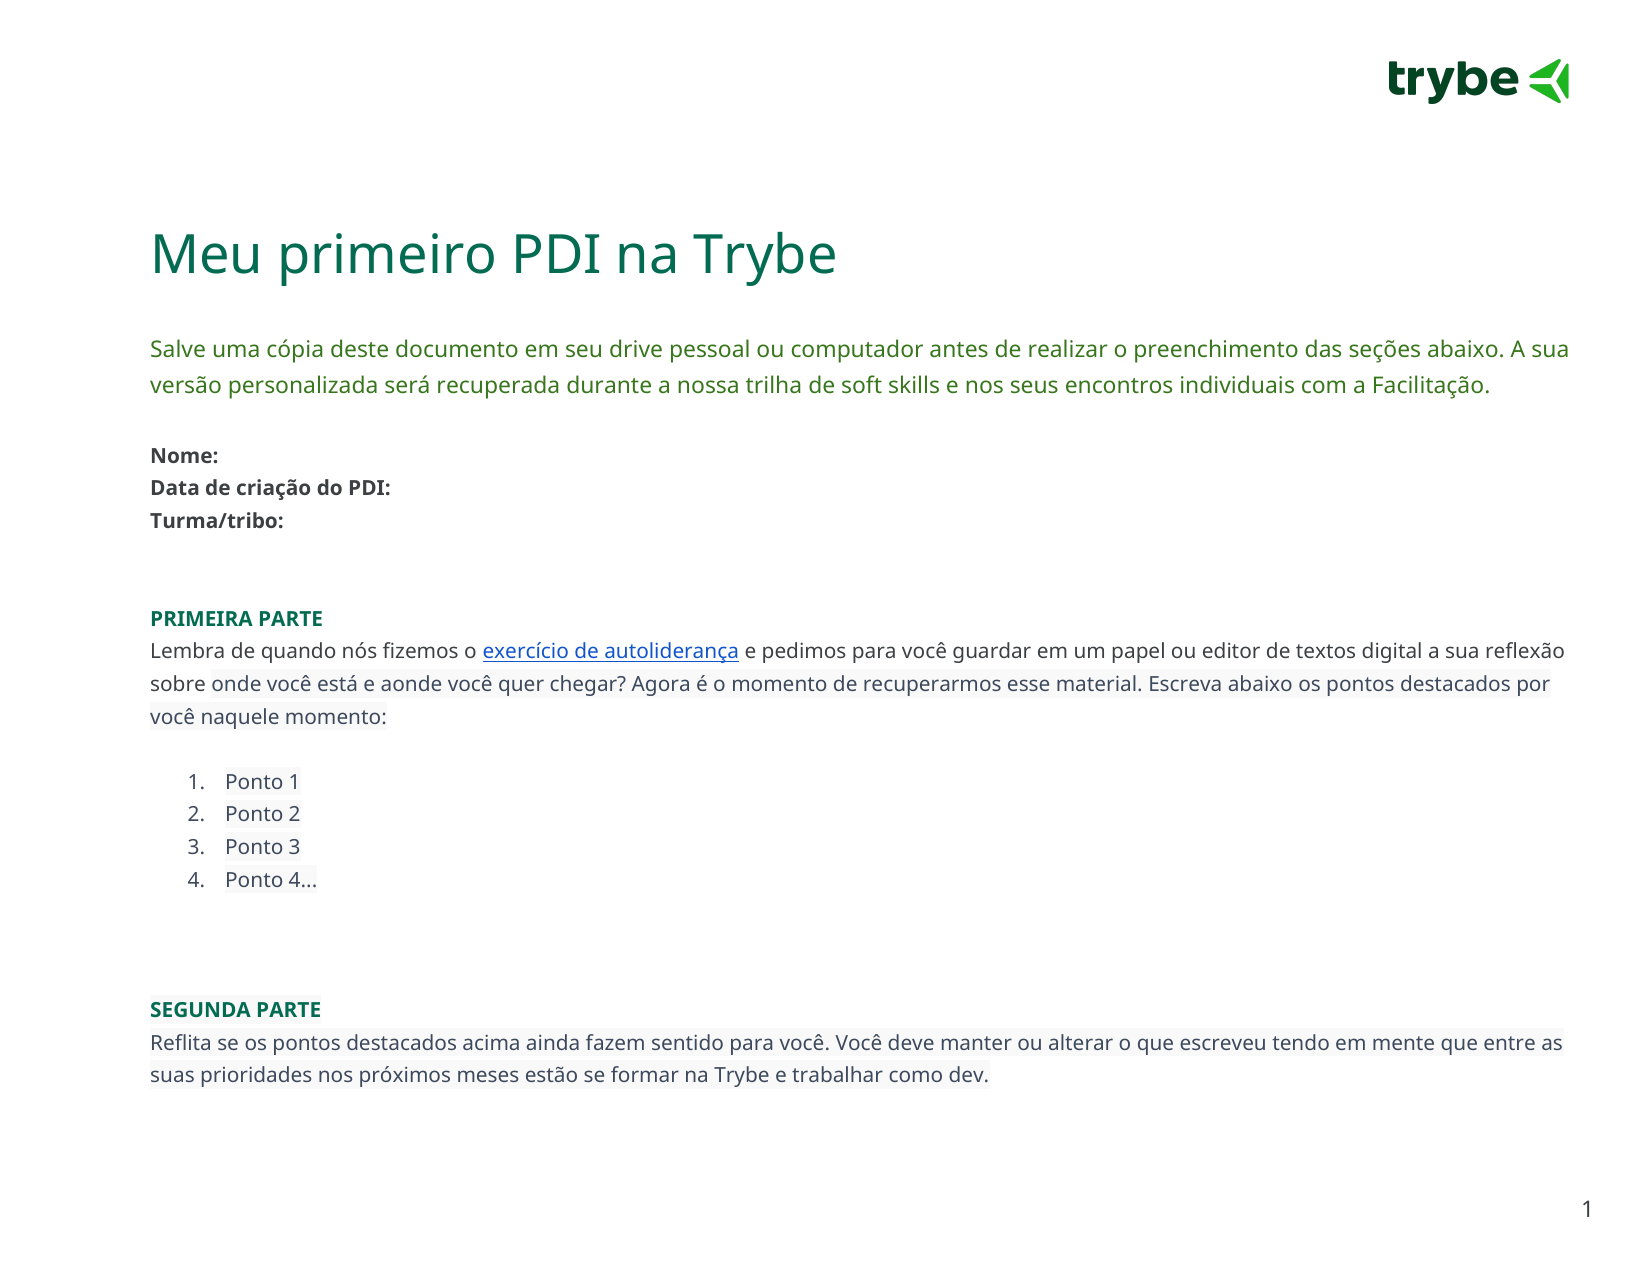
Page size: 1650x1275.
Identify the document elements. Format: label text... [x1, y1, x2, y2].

text SEGUNDA PARTE [150, 995, 1594, 1024]
text Data de criação do PDI: [150, 473, 1594, 502]
picture [1389, 59, 1569, 104]
text PRIMEIRA PARTE [150, 604, 1594, 632]
text Reflita se os pontos destacados acima ainda fazem sentido para você. Você deve manter ou alterar o que escreveu tendo em mente que entre as suas prioridades nos próximos meses estão se formar na Trybe e trabalhar como dev. [150, 1028, 1594, 1089]
list Ponto 3 [187, 832, 1594, 861]
list Ponto 2 [187, 799, 1594, 828]
text Lembra de quando nós fizemos o exercício de autoliderança e pedimos para você guardar em um papel ou editor de textos digital a sua reflexão sobre onde você está e aonde você quer chegar? Agora é o momento de recuperarmos esse material. Escreva abaixo os pontos destacados por você naquele momento: [150, 637, 1594, 730]
text Turma/tribo: [150, 506, 1594, 534]
list Ponto 1 [187, 767, 1594, 795]
title Meu primeiro PDI na Trybe [150, 215, 1594, 289]
list Ponto 4... [187, 865, 1594, 893]
text Nome: [150, 441, 1594, 469]
text Salve uma cópia deste documento em seu drive pessoal ou computador antes de realizar o preenchimento das seções abaixo. A sua versão personalizada será recuperada durante a nossa trilha de soft skills e nos seus encontros individuais com a Facilitação. [150, 333, 1594, 400]
